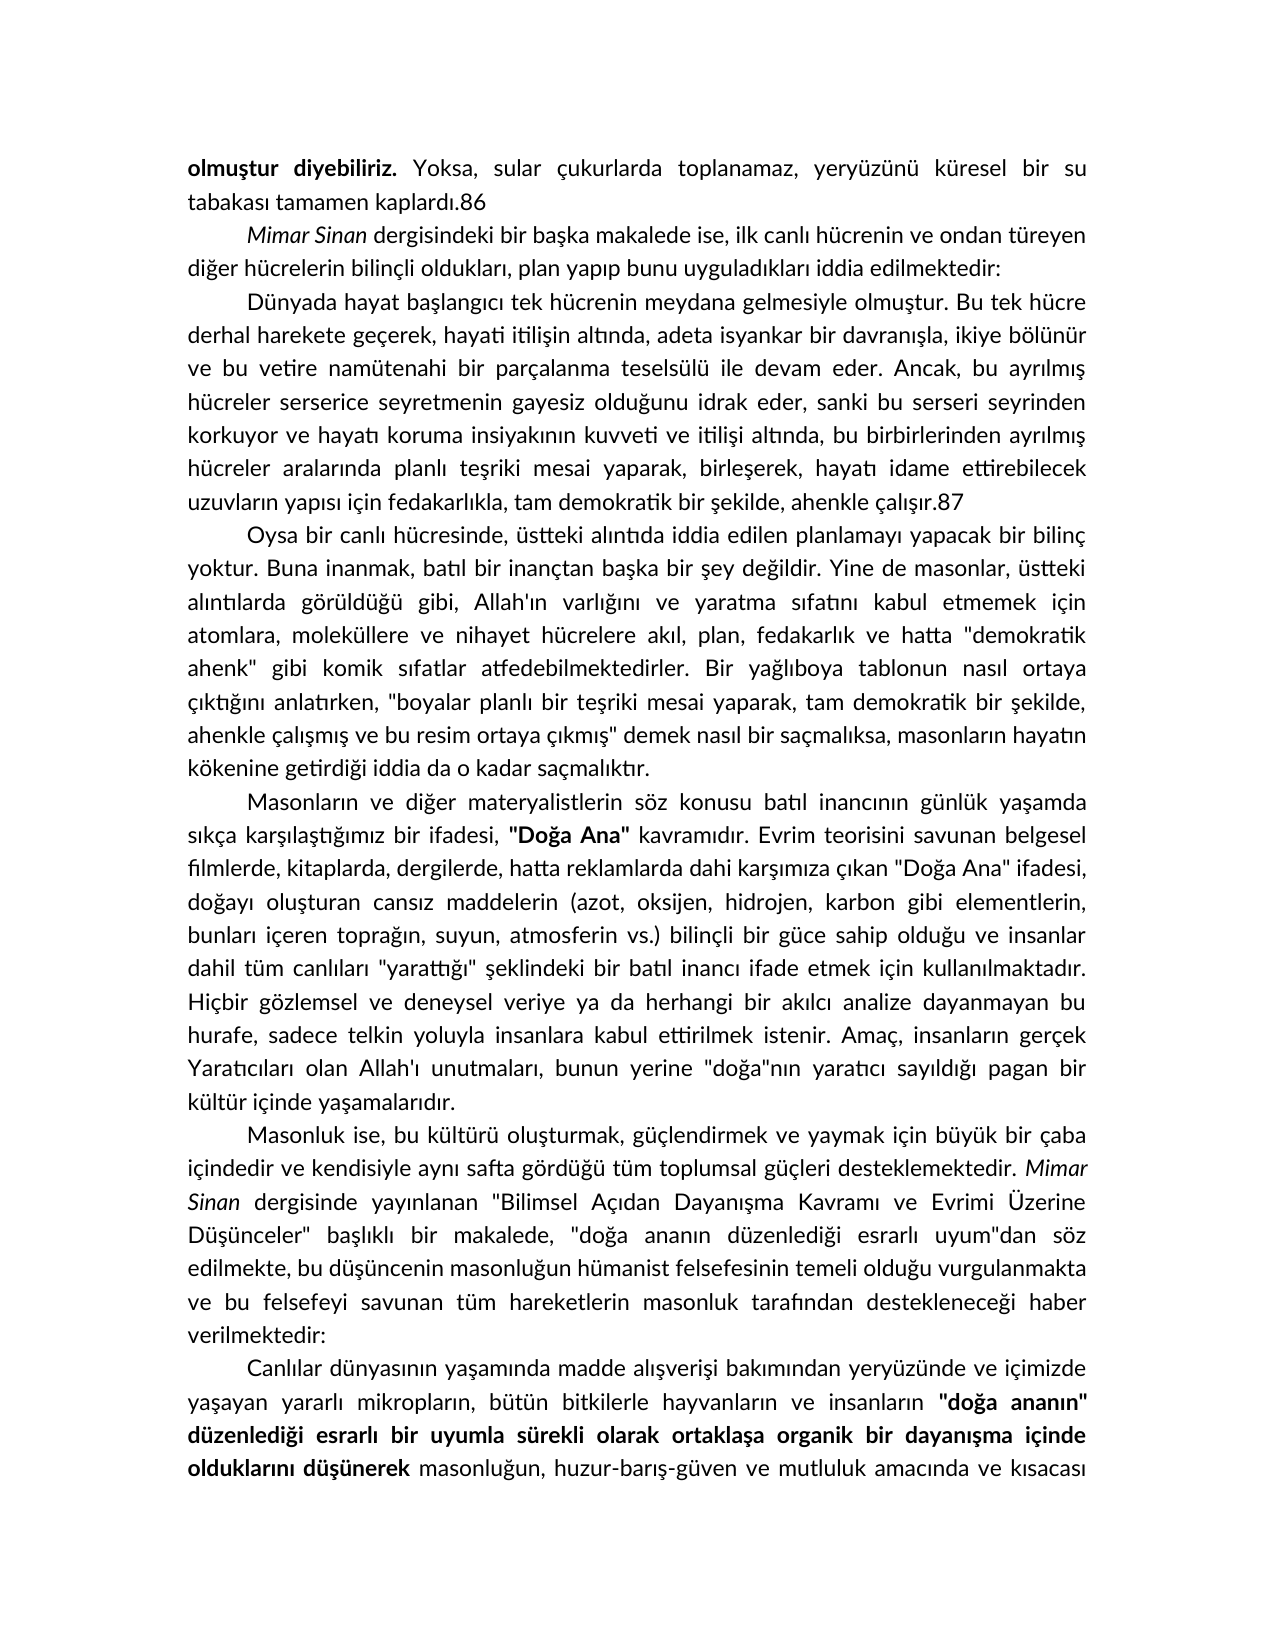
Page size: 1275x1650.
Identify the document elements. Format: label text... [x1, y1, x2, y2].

text Oysa bir canlı hücresinde, üstteki alıntıda iddia edilen planlamayı yapacak bir bilinç yoktur. Buna inanmak, batıl bir inançtan başka bir şey değildir. Yine de masonlar, üstteki alıntılarda görüldüğü gibi, Allah'ın varlığını ve yaratma sıfatını kabul etmemek için atomlara, moleküllere ve nihayet hücrelere akıl, plan, fedakarlık ve hatta "demokratik ahenk" gibi komik sıfatlar atfedebilmektedirler. Bir yağlıboya tablonun nasıl ortaya çıktığını anlatırken, "boyalar planlı bir teşriki mesai yaparak, tam demokratik bir şekilde, ahenkle çalışmış ve bu resim ortaya çıkmış" demek nasıl bir saçmalıksa, masonların hayatın kökenine getirdiği iddia da o kadar saçmalıktır. [187, 517, 1087, 783]
text Canlılar dünyasının yaşamında madde alışverişi bakımından yeryüzünde ve içimizde yaşayan yararlı mikropların, bütün bitkilerle hayvanların ve insanların "doğa ananın" düzenlediği esrarlı bir uyumla sürekli olarak ortaklaşa organik bir dayanışma içinde olduklarını düşünerek masonluğun, huzur-barış-güven ve mutluluk amacında ve kısacası [187, 1350, 1087, 1483]
text Mimar Sinan dergisindeki bir başka makalede ise, ilk canlı hücrenin ve ondan türeyen diğer hücrelerin bilinçli oldukları, plan yapıp bunu uyguladıkları iddia edilmektedir: [187, 217, 1087, 283]
text Masonluk ise, bu kültürü oluşturmak, güçlendirmek ve yaymak için büyük bir çaba içindedir ve kendisiyle aynı safta gördüğü tüm toplumsal güçleri desteklemektedir. Mimar Sinan dergisinde yayınlanan "Bilimsel Açıdan Dayanışma Kavramı ve Evrimi Üzerine Düşünceler" başlıklı bir makalede, "doğa ananın düzenlediği esrarlı uyum"dan söz edilmekte, bu düşüncenin masonluğun hümanist felsefesinin temeli olduğu vurgulanmakta ve bu felsefeyi savunan tüm hareketlerin masonluk tarafından destekleneceği haber verilmektedir: [187, 1117, 1087, 1350]
text olmuştur diyebiliriz. Yoksa, sular çukurlarda toplanamaz, yeryüzünü küresel bir su tabakası tamamen kaplardı.86 [187, 150, 1087, 217]
text Dünyada hayat başlangıcı tek hücrenin meydana gelmesiyle olmuştur. Bu tek hücre derhal harekete geçerek, hayati itilişin altında, adeta isyankar bir davranışla, ikiye bölünür ve bu vetire namütenahi bir parçalanma teselsülü ile devam eder. Ancak, bu ayrılmış hücreler serserice seyretmenin gayesiz olduğunu idrak eder, sanki bu serseri seyrinden korkuyor ve hayatı koruma insiyakının kuvveti ve itilişi altında, bu birbirlerinden ayrılmış hücreler aralarında planlı teşriki mesai yaparak, birleşerek, hayatı idame ettirebilecek uzuvların yapısı için fedakarlıkla, tam demokratik bir şekilde, ahenkle çalışır.87 [187, 283, 1087, 517]
text Masonların ve diğer materyalistlerin söz konusu batıl inancının günlük yaşamda sıkça karşılaştığımız bir ifadesi, "Doğa Ana" kavramıdır. Evrim teorisini savunan belgesel filmlerde, kitaplarda, dergilerde, hatta reklamlarda dahi karşımıza çıkan "Doğa Ana" ifadesi, doğayı oluşturan cansız maddelerin (azot, oksijen, hidrojen, karbon gibi elementlerin, bunları içeren toprağın, suyun, atmosferin vs.) bilinçli bir güce sahip olduğu ve insanlar dahil tüm canlıları "yarattığı" şeklindeki bir batıl inancı ifade etmek için kullanılmaktadır. Hiçbir gözlemsel ve deneysel veriye ya da herhangi bir akılcı analize dayanmayan bu hurafe, sadece telkin yoluyla insanlara kabul ettirilmek istenir. Amaç, insanların gerçek Yaratıcıları olan Allah'ı unutmaları, bunun yerine "doğa"nın yaratıcı sayıldığı pagan bir kültür içinde yaşamalarıdır. [187, 783, 1087, 1117]
